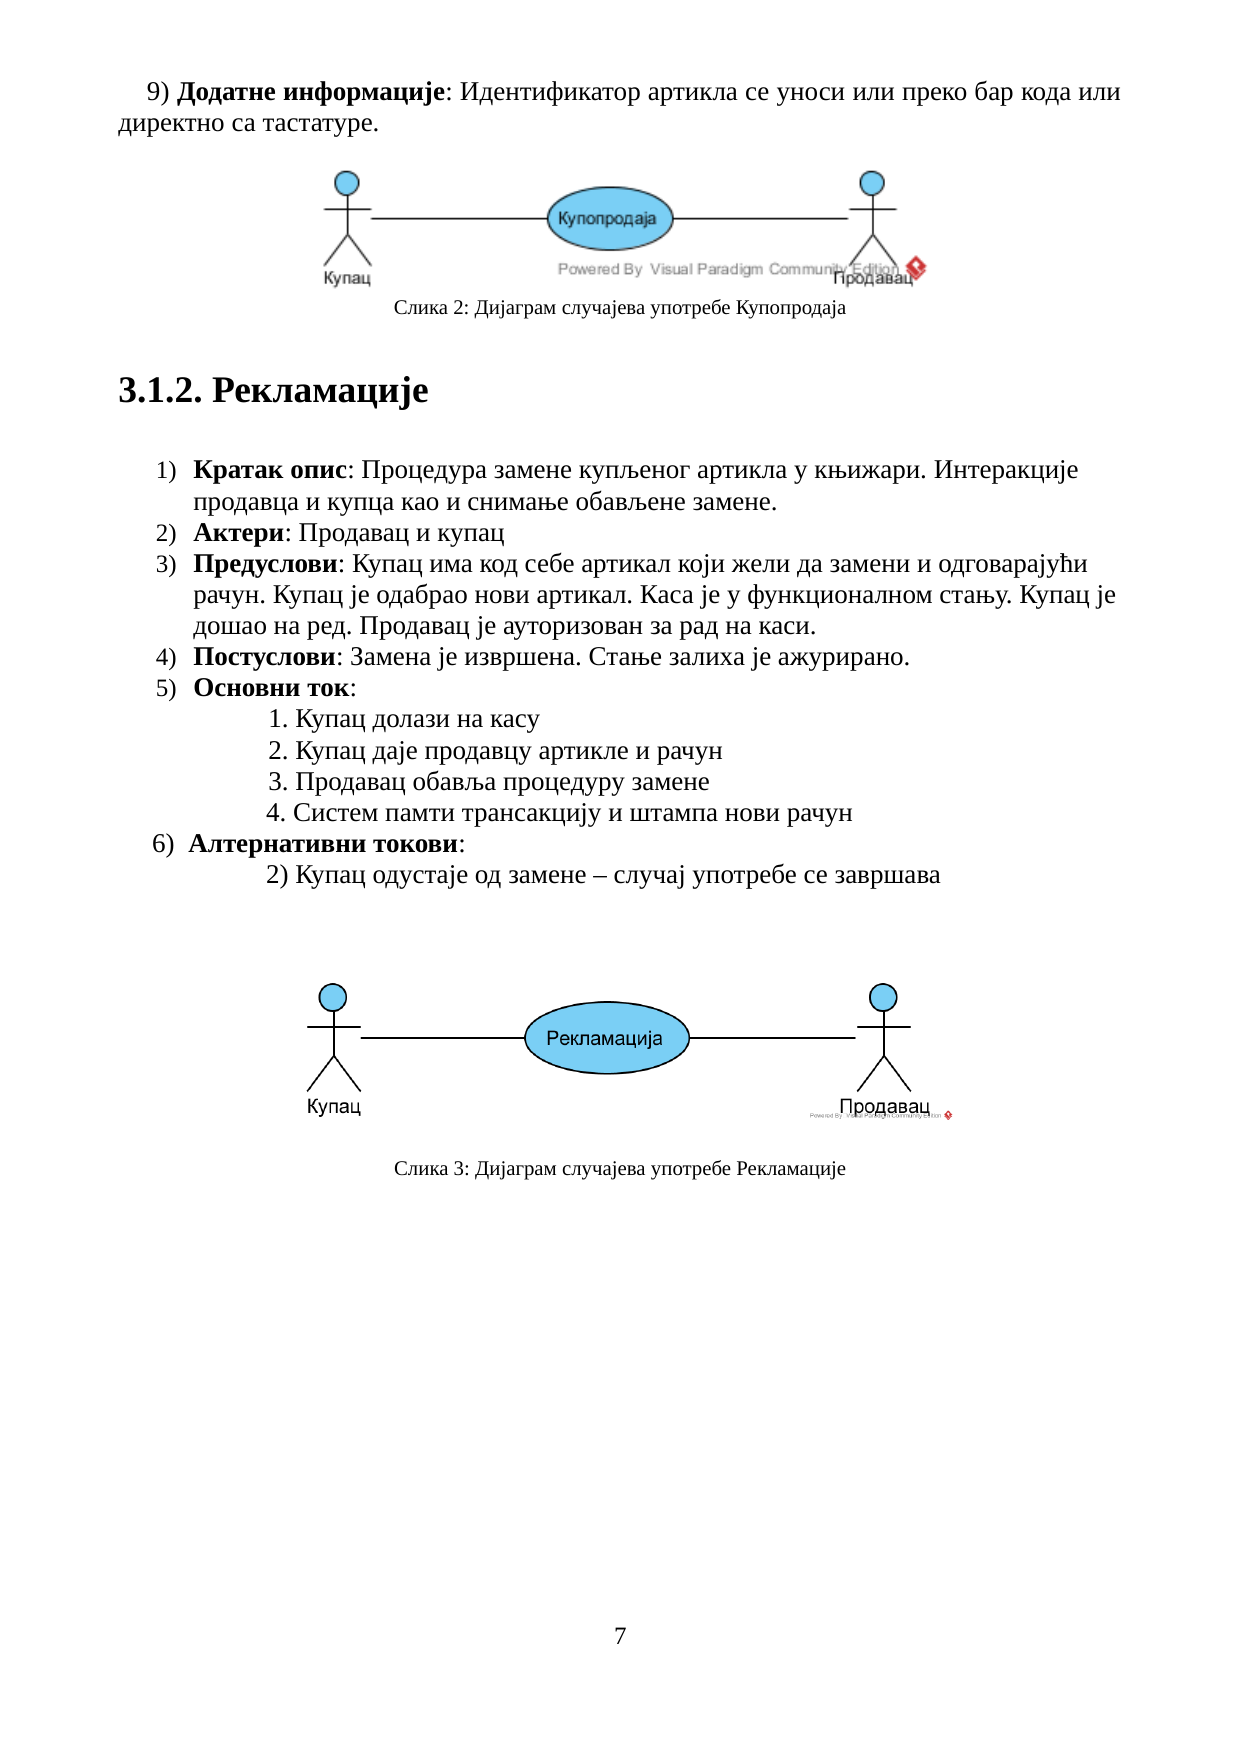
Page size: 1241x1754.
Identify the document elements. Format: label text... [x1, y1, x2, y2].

text 3.1.2. Рекламације [118, 367, 1122, 410]
list Предуслови: Купац има код себе артикал који жели да замени и одговарајући рачун. Купац је одабрао нови артикал. Каса је у функционалном стању. Купац је дошао на ред. Продавац је ауторизован за рад на каси. [156, 547, 1122, 640]
list Основни ток: [156, 671, 1122, 703]
picture [305, 168, 935, 295]
text 3. Продавац обавља процедуру замене [268, 765, 1122, 796]
text Слика 3: Дијаграм случајева употребе Рекламације [118, 1156, 1122, 1180]
text 2. Купац даје продавцу артикле и рачун [268, 734, 1122, 765]
text 6) Алтернативни токови: [118, 827, 1122, 858]
list Актери: Продавац и купац [156, 516, 1122, 547]
text 1. Купац долази на касу [268, 703, 1122, 734]
text Слика 2: Дијаграм случајева употребе Купопродаја [118, 295, 1122, 319]
list Кратак опис: Процедура замене купљеног артикла у књижари. Интеракције продавца и купца као и снимање обављене замене. [156, 453, 1122, 516]
text 4. Систем памти трансакцију и штампа нови рачун [118, 796, 1122, 827]
text 2) Купац одустаје од замене – случај употребе се завршава [118, 858, 1122, 889]
text 9) Додатне информације: Идентификатор артикла се уноси или преко бар кода или директно са тастатуре. [118, 75, 1122, 137]
picture [286, 980, 955, 1125]
list Постуслови: Замена је извршена. Стање залиха је ажурирано. [156, 640, 1122, 671]
